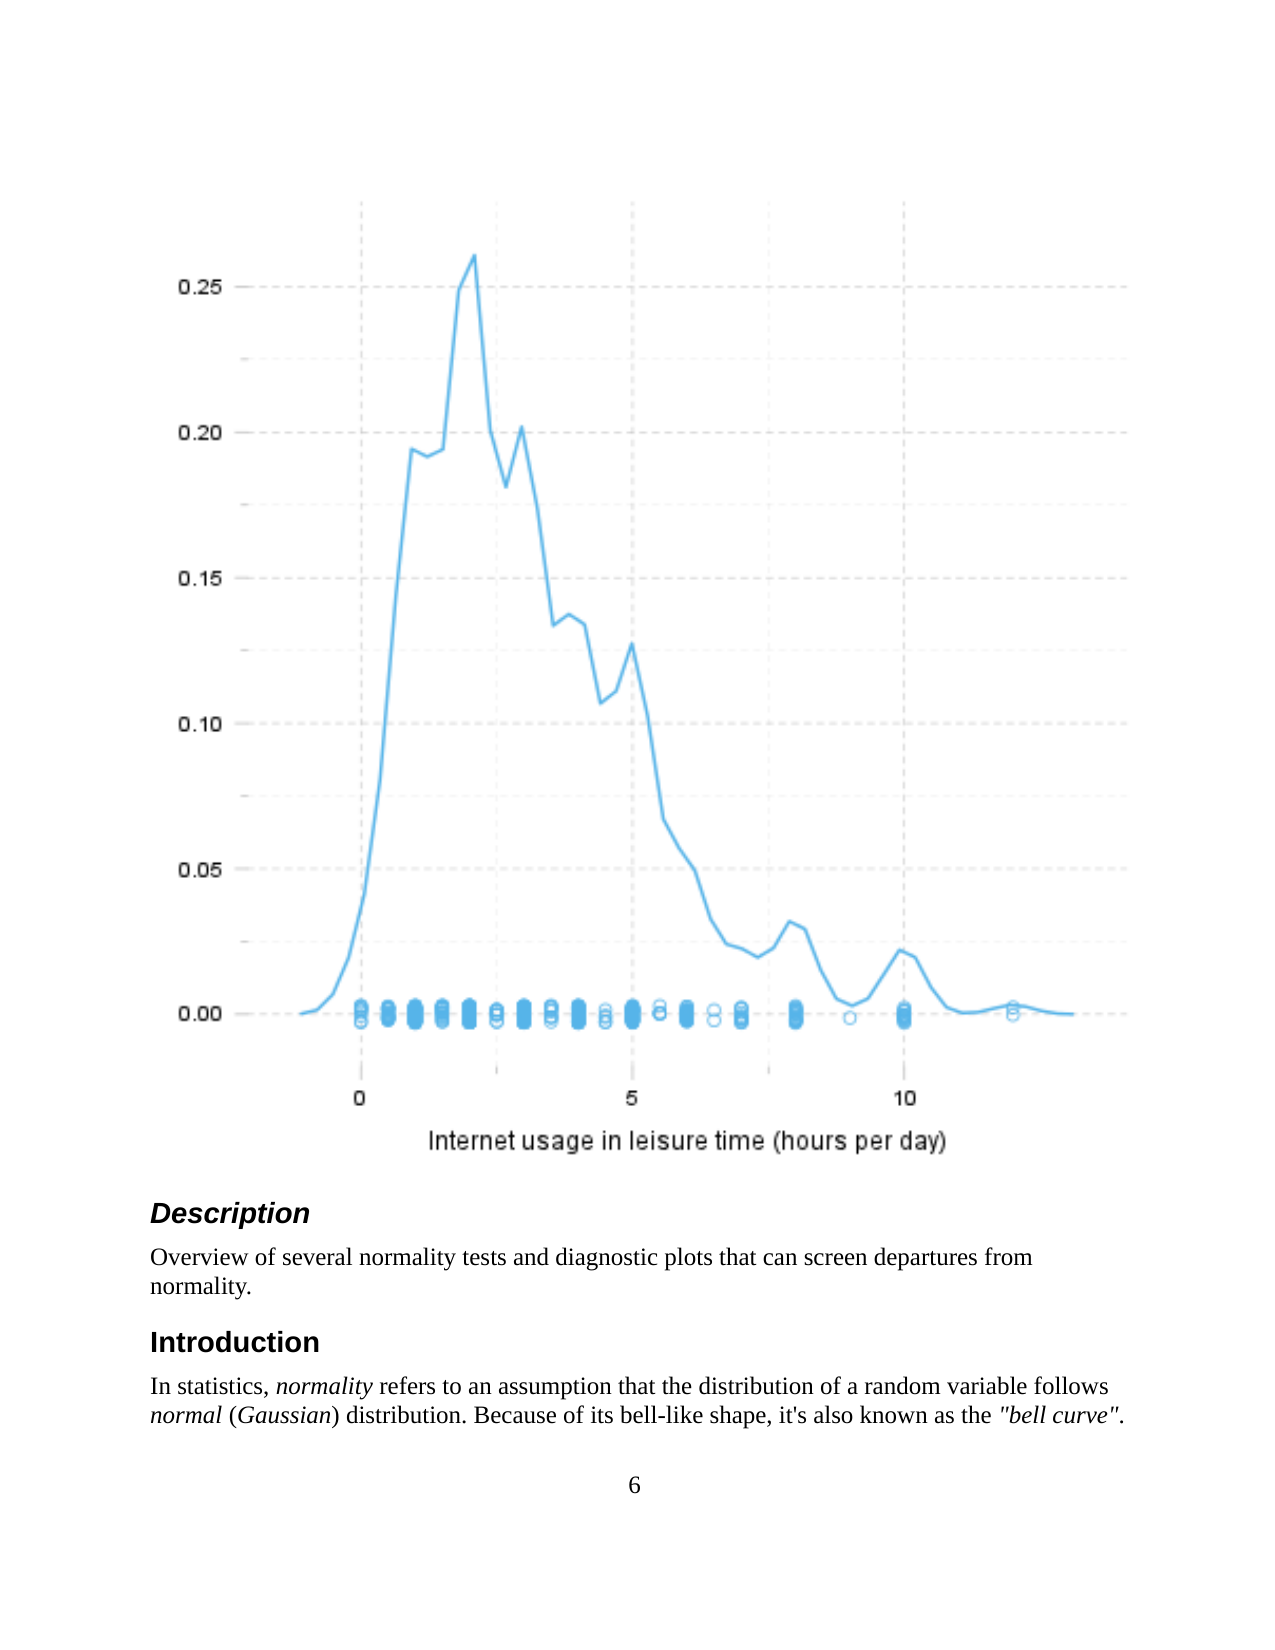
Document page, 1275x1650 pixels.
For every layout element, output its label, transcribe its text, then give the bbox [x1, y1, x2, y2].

subtitle Introduction [150, 1325, 1125, 1358]
subtitle Description [150, 1196, 1125, 1230]
text Overview of several normality tests and diagnostic plots that can screen departures from normality. [150, 1242, 1125, 1300]
picture [150, 150, 1163, 1163]
text In statistics, normality refers to an assumption that the distribution of a random variable follows normal (Gaussian) distribution. Because of its bell-like shape, it's also known as the "bell curve". [150, 1371, 1125, 1428]
